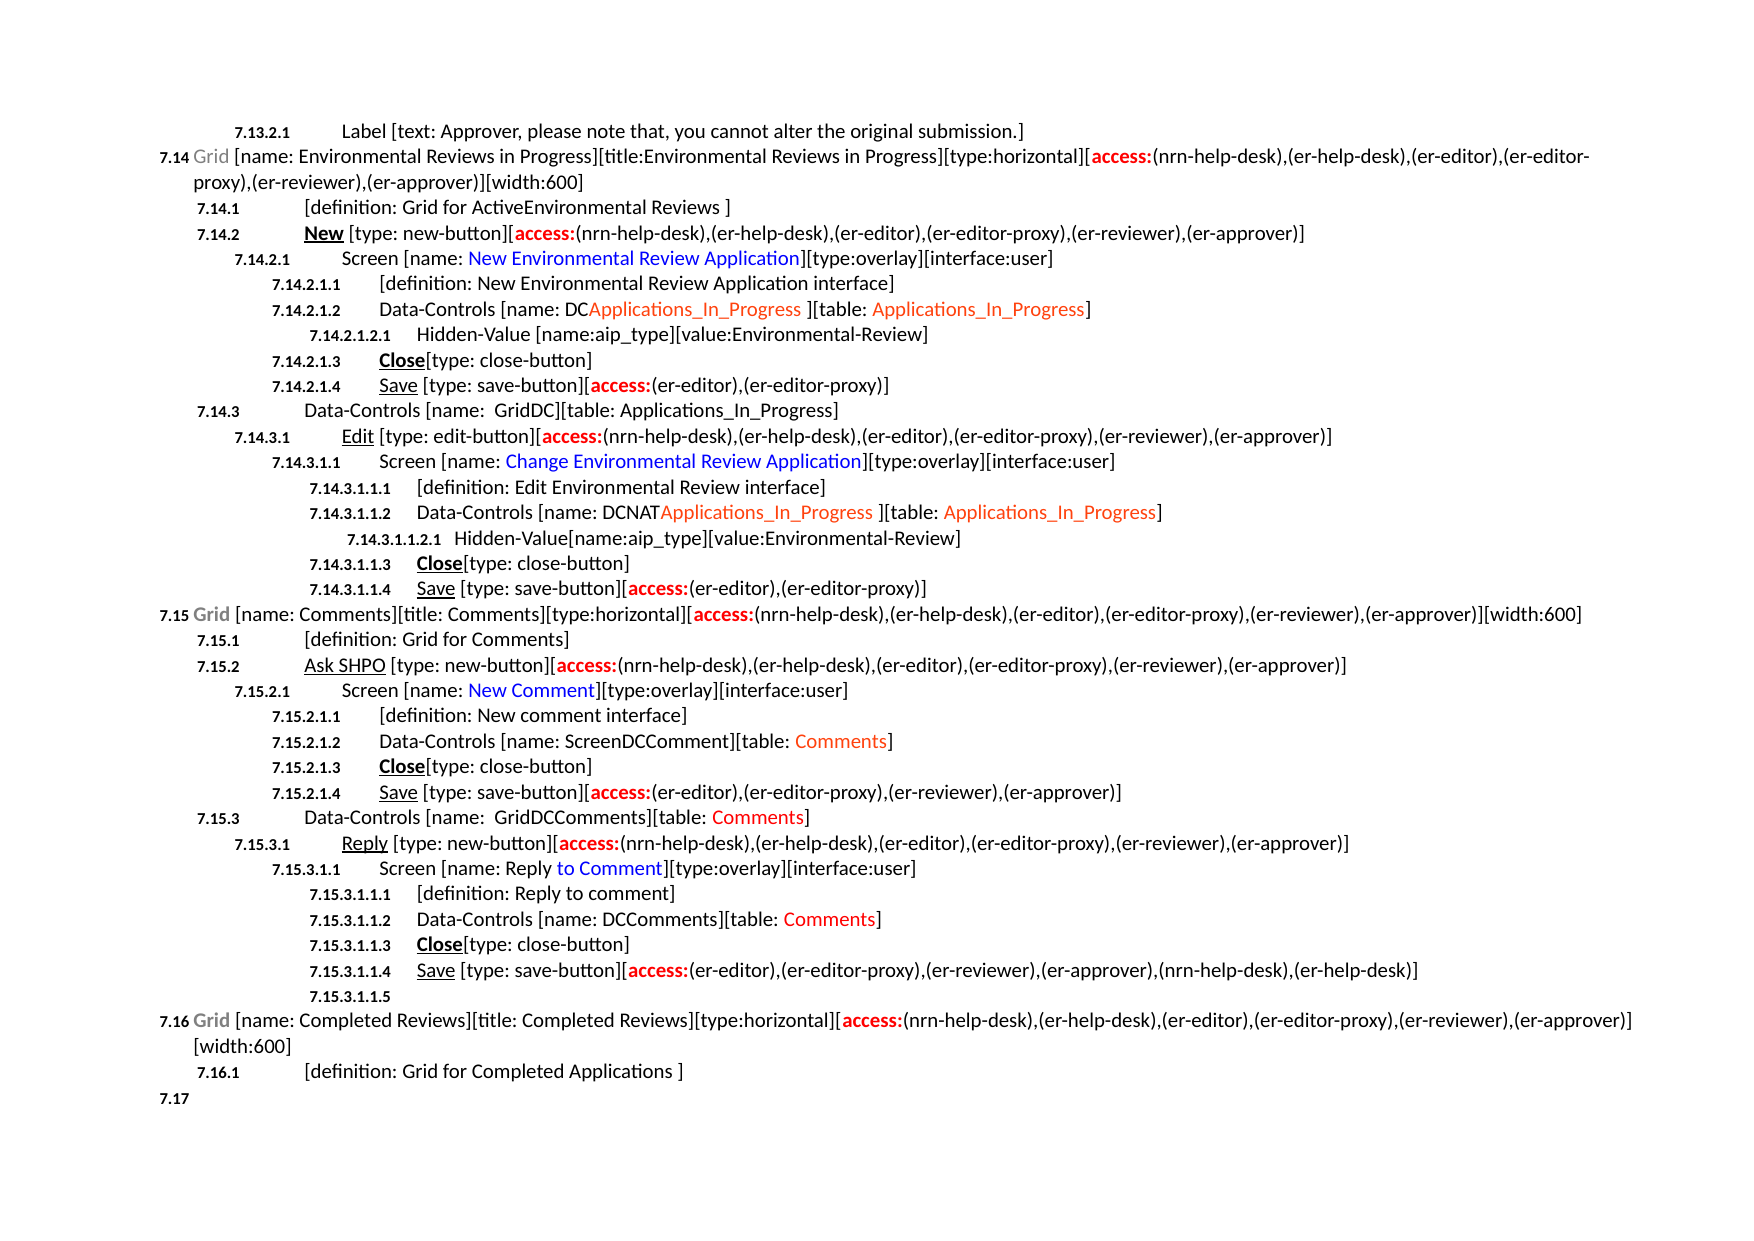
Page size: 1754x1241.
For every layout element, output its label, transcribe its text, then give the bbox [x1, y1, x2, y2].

list Grid [name: Comments][title: Comments][type:horizontal][access:(nrn-help-desk),(er-help-desk),(er-editor),(er-editor-proxy),(er-reviewer),(er-approver)][width:600] [156, 601, 1636, 626]
list [definition: New comment interface] [268, 703, 1636, 728]
list New [type: new-button][access:(nrn-help-desk),(er-help-desk),(er-editor),(er-editor-proxy),(er-reviewer),(er-approver)] [193, 220, 1636, 245]
list [definition: New Environmental Review Application interface] [268, 271, 1636, 296]
list Save [type: save-button][access:(er-editor),(er-editor-proxy)] [306, 576, 1636, 601]
list Close[type: close-button] [306, 931, 1636, 957]
list Screen [name: Change Environmental Review Application][type:overlay][interface:user] [268, 448, 1636, 474]
list Ask SHPO [type: new-button][access:(nrn-help-desk),(er-help-desk),(er-editor),(er-editor-proxy),(er-reviewer),(er-approver)] [193, 652, 1636, 677]
list Grid [name: Environmental Reviews in Progress][title:Environmental Reviews in Progress][type:horizontal][access:(nrn-help-desk),(er-help-desk),(er-editor),(er-editor-proxy),(er-reviewer),(er-approver)][width:600] [156, 143, 1636, 194]
list Data-Controls [name: ScreenDCComment][table: Comments] [268, 728, 1636, 753]
list [definition: Reply to comment] [306, 881, 1636, 906]
list Data-Controls [name: DCApplications_In_Progress ][table: Applications_In_Progress] [268, 296, 1636, 321]
list Hidden-Value [name:aip_type][value:Environmental-Review] [306, 321, 1636, 347]
list [definition: Grid for Comments] [193, 626, 1636, 652]
list Close[type: close-button] [268, 753, 1636, 779]
list Save [type: save-button][access:(er-editor),(er-editor-proxy),(er-reviewer),(er-approver),(nrn-help-desk),(er-help-desk)] [306, 957, 1636, 982]
list Reply [type: new-button][access:(nrn-help-desk),(er-help-desk),(er-editor),(er-editor-proxy),(er-reviewer),(er-approver)] [231, 830, 1636, 855]
list Data-Controls [name: DCComments][table: Comments] [306, 906, 1636, 931]
list Close[type: close-button] [306, 550, 1636, 576]
list Edit [type: edit-button][access:(nrn-help-desk),(er-help-desk),(er-editor),(er-editor-proxy),(er-reviewer),(er-approver)] [231, 423, 1636, 448]
list [definition: Edit Environmental Review interface] [306, 474, 1636, 499]
list Close[type: close-button] [268, 347, 1636, 372]
list Data-Controls [name: GridDCComments][table: Comments] [193, 804, 1636, 830]
list Screen [name: Reply to Comment][type:overlay][interface:user] [268, 855, 1636, 881]
list Label [text: Approver, please note that, you cannot alter the original submission.] [231, 118, 1636, 143]
list Data-Controls [name: DCNATApplications_In_Progress ][table: Applications_In_Progress] [306, 499, 1636, 525]
list [definition: Grid for ActiveEnvironmental Reviews ] [193, 194, 1636, 220]
list Screen [name: New Environmental Review Application][type:overlay][interface:user] [231, 245, 1636, 271]
list Screen [name: New Comment][type:overlay][interface:user] [231, 677, 1636, 703]
list [definition: Grid for Completed Applications ] [193, 1058, 1636, 1084]
list Save [type: save-button][access:(er-editor),(er-editor-proxy),(er-reviewer),(er-approver)] [268, 779, 1636, 804]
list Data-Controls [name: GridDC][table: Applications_In_Progress] [193, 398, 1636, 423]
list Hidden-Value[name:aip_type][value:Environmental-Review] [343, 525, 1636, 550]
list Save [type: save-button][access:(er-editor),(er-editor-proxy)] [268, 372, 1636, 398]
list Grid [name: Completed Reviews][title: Completed Reviews][type:horizontal][access:(nrn-help-desk),(er-help-desk),(er-editor),(er-editor-proxy),(er-reviewer),(er-approver)][width:600] [156, 1008, 1636, 1058]
